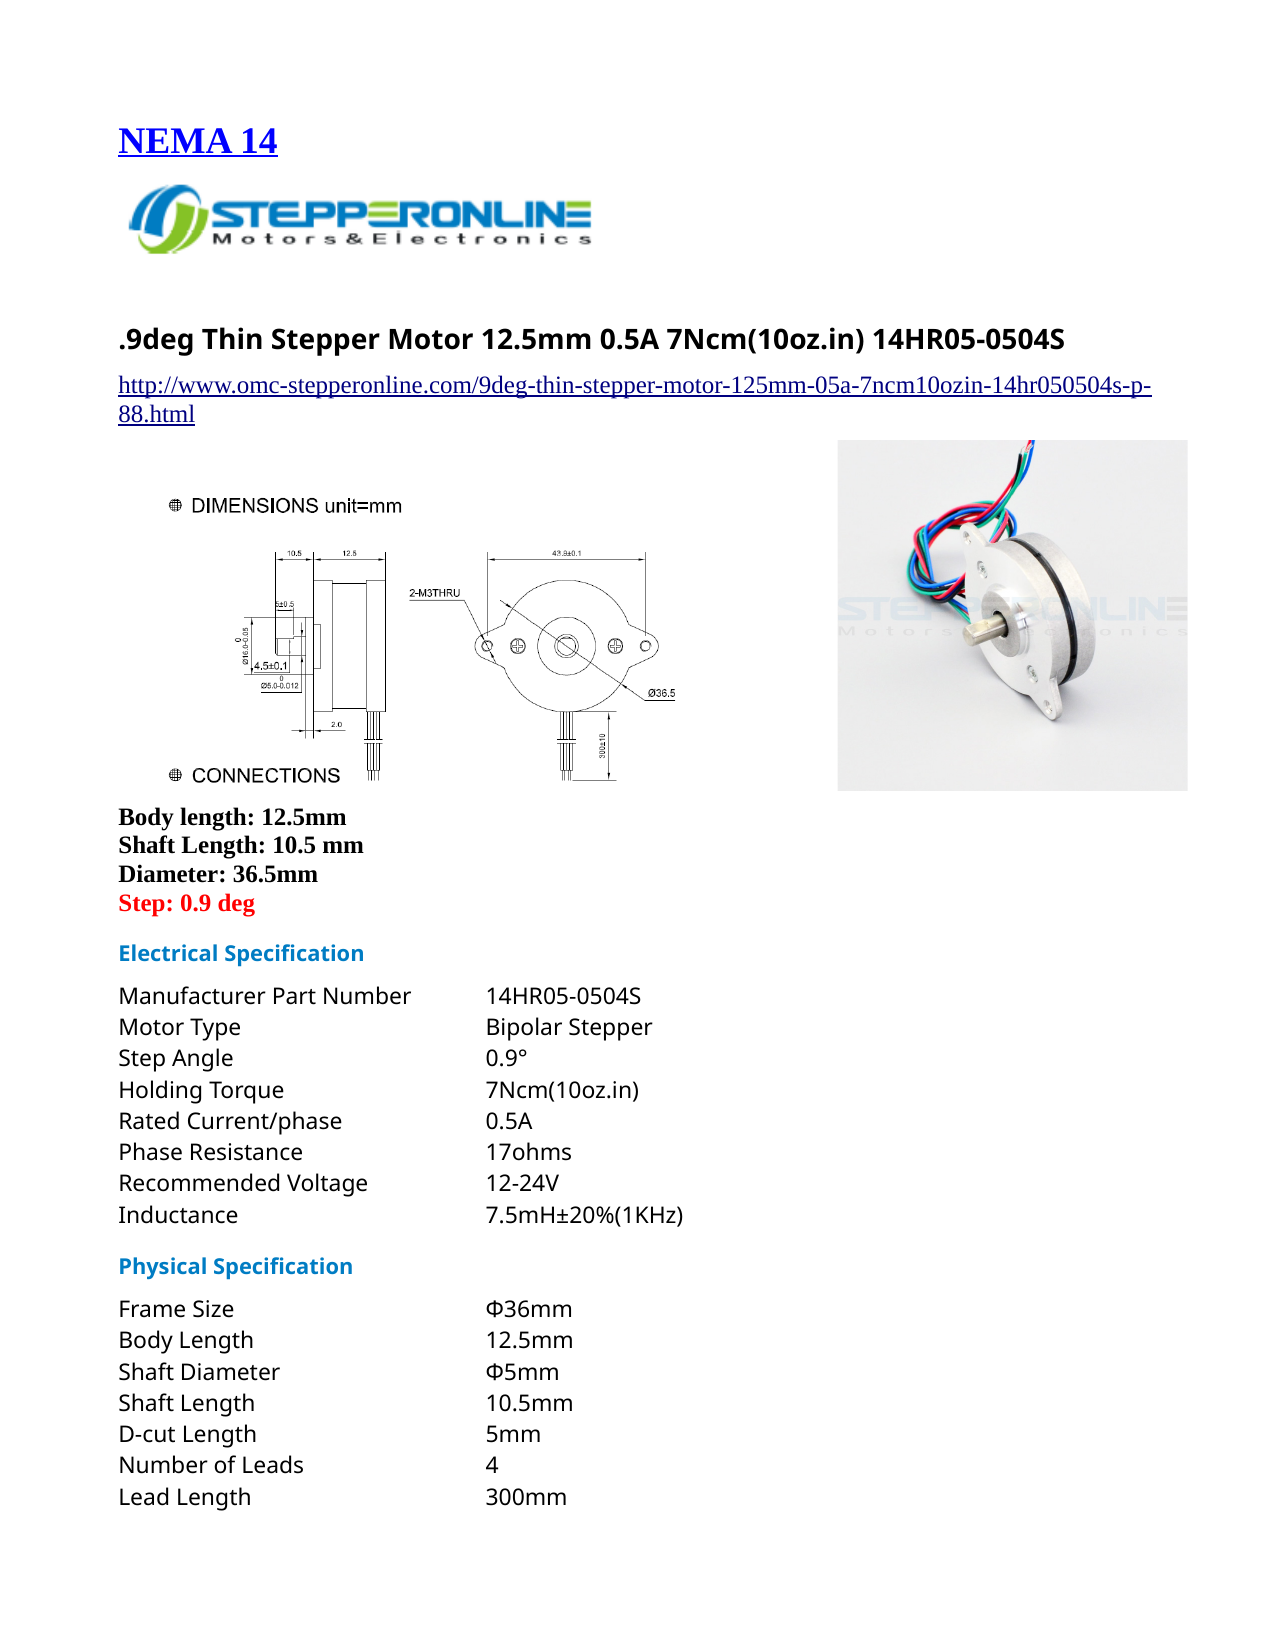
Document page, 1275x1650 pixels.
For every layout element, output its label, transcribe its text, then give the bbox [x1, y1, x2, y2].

table_cell 17ohms [485, 1136, 852, 1167]
table_cell Phase Resistance [118, 1136, 485, 1167]
text NEMA 14 [118, 118, 1157, 161]
table_cell 4 [485, 1449, 852, 1480]
table_cell D-cut Length [118, 1418, 485, 1449]
table_cell Motor Type [118, 1011, 485, 1042]
text Body length: 12.5mm [118, 802, 1157, 830]
text Step: 0.9 deg [118, 888, 1157, 917]
table_cell Holding Torque [118, 1074, 485, 1105]
table_header Φ36mm [485, 1293, 852, 1324]
subtitle Physical Specification [118, 1251, 1157, 1280]
table_cell Φ5mm [485, 1355, 852, 1387]
table_cell Inductance [118, 1199, 485, 1230]
table_cell Body Length [118, 1324, 485, 1355]
table_cell Step Angle [118, 1042, 485, 1073]
table_cell 12.5mm [485, 1324, 852, 1355]
text Diameter: 36.5mm [118, 859, 1157, 888]
table_cell 7.5mH±20%(1KHz) [485, 1199, 852, 1230]
table_cell 5mm [485, 1418, 852, 1449]
table_cell 12-24V [485, 1167, 852, 1198]
table_cell Number of Leads [118, 1449, 485, 1480]
table_header Manufacturer Part Number [118, 980, 485, 1011]
subtitle Electrical Specification [118, 937, 1157, 967]
picture [123, 171, 599, 265]
table_cell Lead Length [118, 1480, 485, 1512]
table_cell 7Ncm(10oz.in) [485, 1074, 852, 1105]
table_cell Shaft Diameter [118, 1355, 485, 1387]
table_cell Shaft Length [118, 1387, 485, 1418]
table_cell 300mm [485, 1480, 852, 1512]
table_cell Bipolar Stepper [485, 1011, 852, 1042]
table_cell 0.5A [485, 1105, 852, 1136]
text Shaft Length: 10.5 mm [118, 830, 1157, 859]
table_cell 10.5mm [485, 1387, 852, 1418]
subtitle .9deg Thin Stepper Motor 12.5mm 0.5A 7Ncm(10oz.in) 14HR05-0504S [118, 319, 1157, 358]
table_cell Rated Current/phase [118, 1105, 485, 1136]
table_cell 0.9° [485, 1042, 852, 1073]
table_header 14HR05-0504S [485, 980, 852, 1011]
picture [166, 495, 706, 791]
picture [837, 440, 1188, 791]
text http://www.omc-stepperonline.com/9deg-thin-stepper-motor-125mm-05a-7ncm10ozin-14hr050504s-p-88.html [118, 370, 1157, 428]
table_header Frame Size [118, 1293, 485, 1324]
table_cell Recommended Voltage [118, 1167, 485, 1198]
